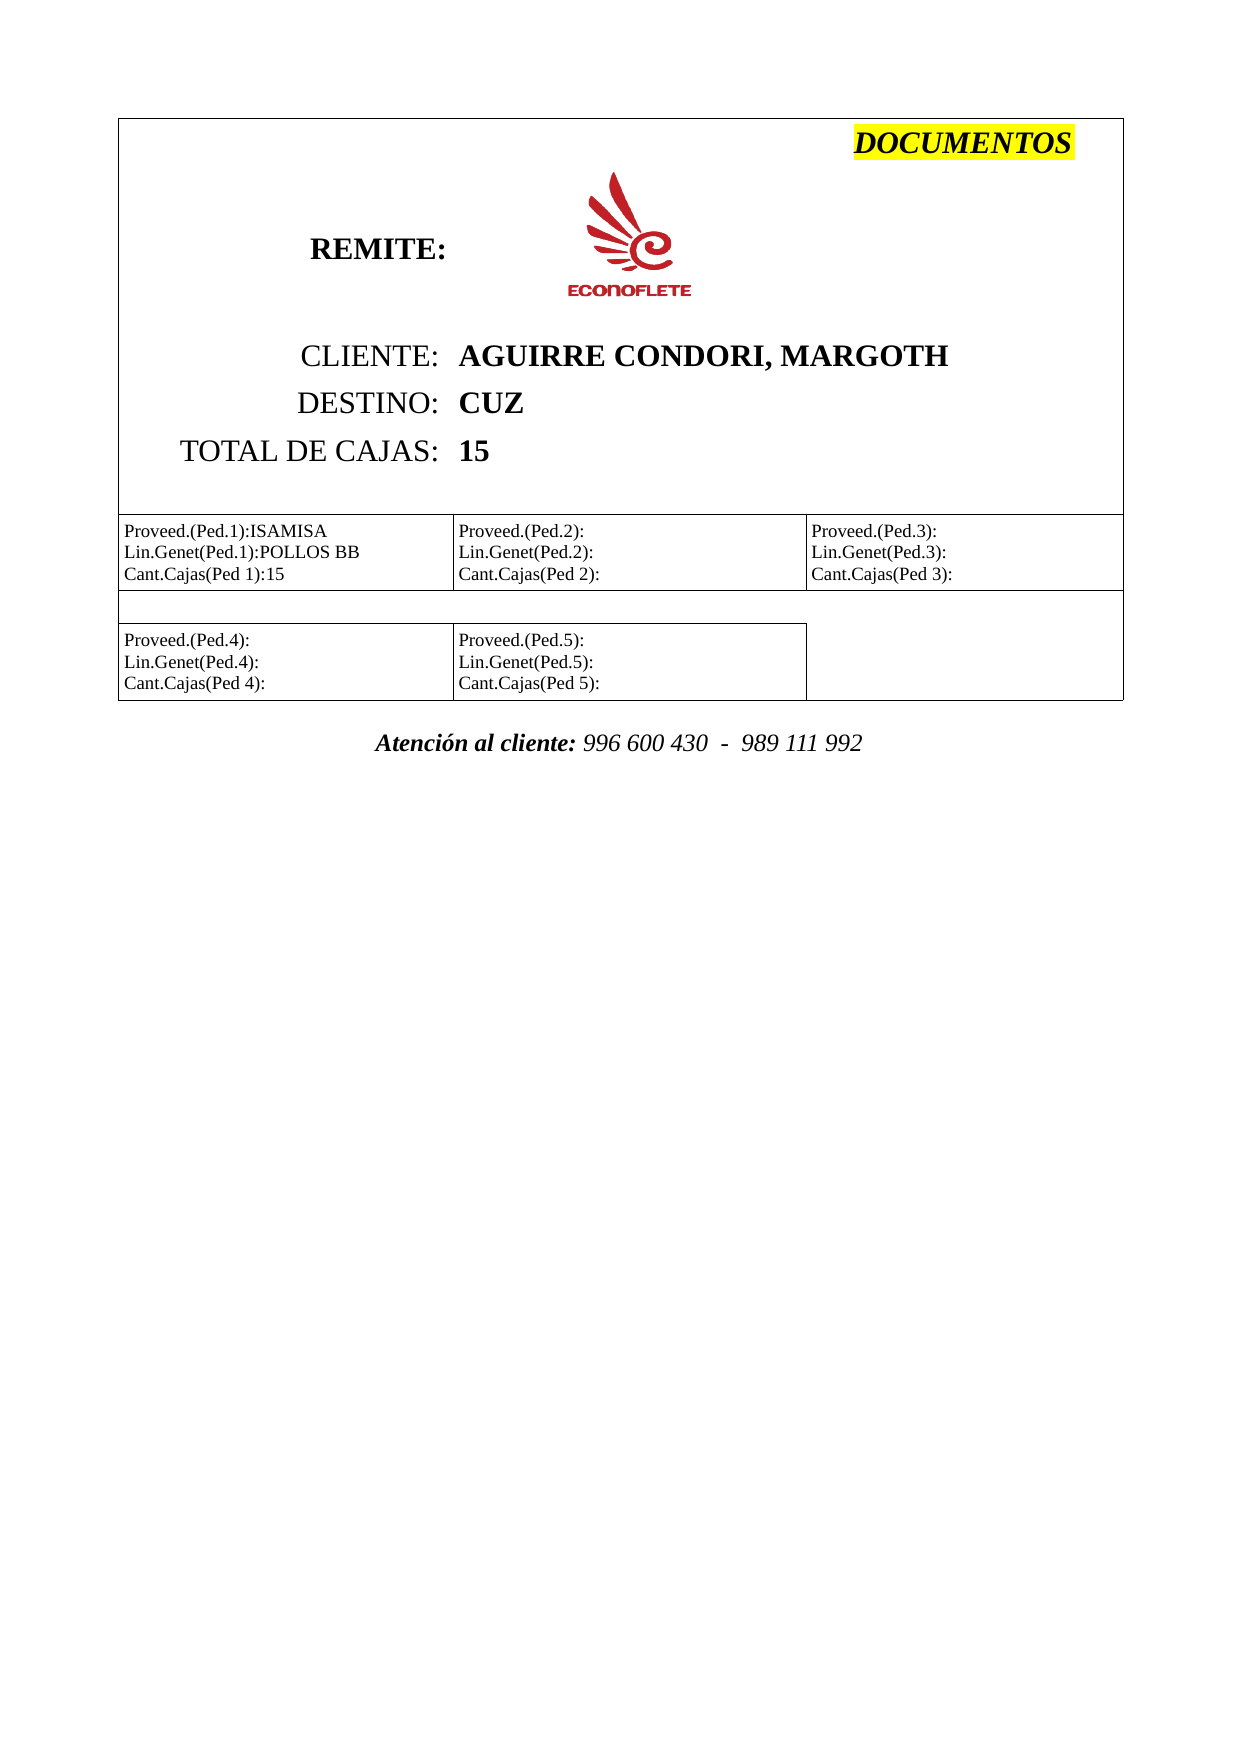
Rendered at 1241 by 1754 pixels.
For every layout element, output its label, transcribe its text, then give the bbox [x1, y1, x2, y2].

table_cell [119, 474, 453, 514]
text Atención al cliente: 996 600 430 - 989 111 992 [118, 728, 1122, 757]
table_cell [807, 623, 1123, 699]
table_cell [806, 474, 1123, 514]
table_cell Proveed.(Ped.1):ISAMISA Lin.Genet(Ped.1):POLLOS BB Cant.Cajas(Ped 1):15 [119, 515, 453, 590]
table_cell [806, 166, 1123, 332]
table_cell Proveed.(Ped.4): Lin.Genet(Ped.4): Cant.Cajas(Ped 4): [119, 624, 453, 699]
table_cell TOTAL DE CAJAS: [119, 426, 453, 474]
table_cell AGUIRRE CONDORI, MARGOTH [453, 332, 1123, 379]
table_header [119, 119, 453, 166]
table_cell CUZ [453, 379, 806, 426]
table_cell Proveed.(Ped.3): Lin.Genet(Ped.3): Cant.Cajas(Ped 3): [807, 515, 1123, 590]
table_header [453, 119, 806, 166]
picture [552, 171, 707, 297]
table_cell Proveed.(Ped.5): Lin.Genet(Ped.5): Cant.Cajas(Ped 5): [454, 624, 806, 699]
table_header DOCUMENTOS [806, 119, 1123, 166]
table_cell CLIENTE: [119, 332, 453, 379]
table_cell REMITE: [119, 166, 453, 332]
table_cell [453, 474, 806, 514]
table_cell [453, 591, 806, 623]
table_cell [806, 591, 1123, 623]
table_cell [806, 379, 1123, 426]
table_cell DESTINO: [119, 379, 453, 426]
table_cell Proveed.(Ped.2): Lin.Genet(Ped.2): Cant.Cajas(Ped 2): [454, 515, 806, 590]
table_cell 15 [453, 426, 1123, 474]
table_cell [119, 591, 453, 623]
table_cell [453, 166, 806, 332]
